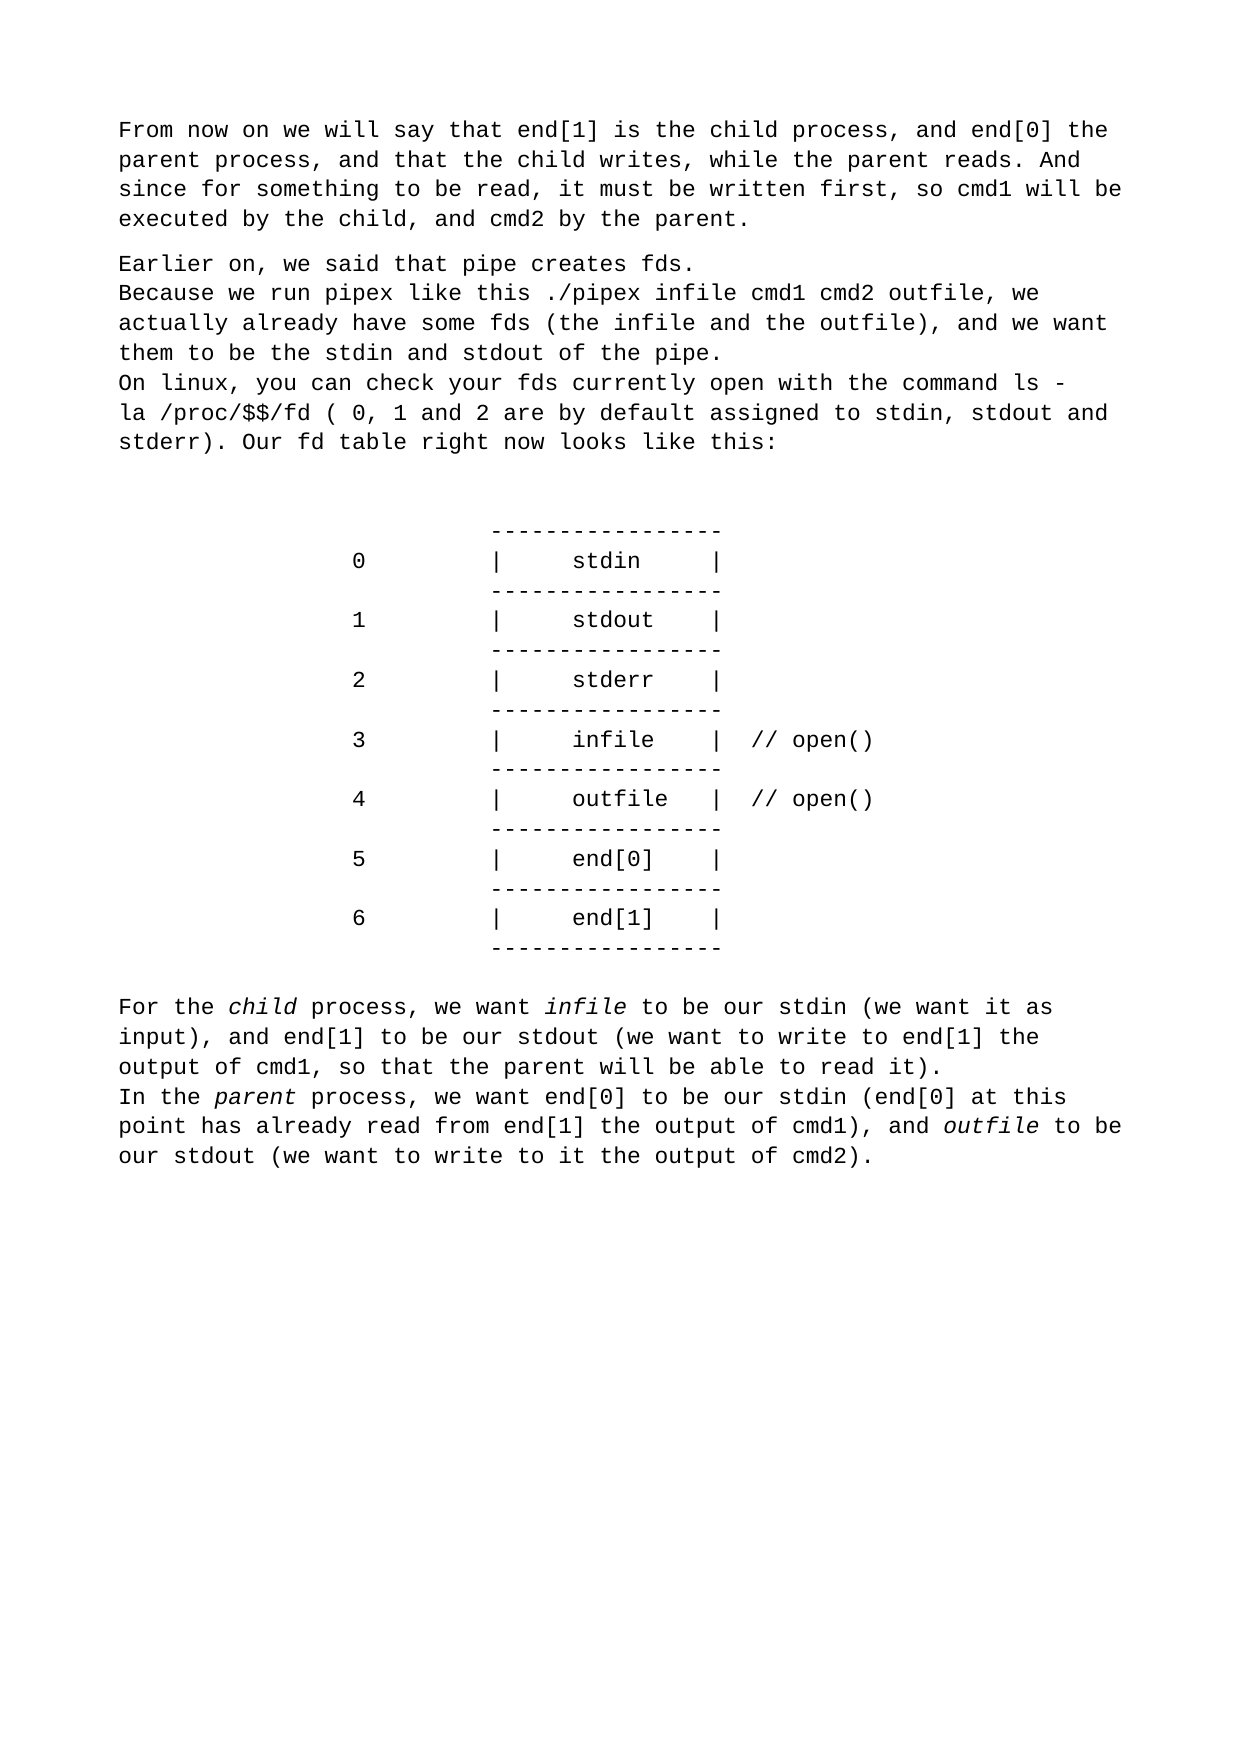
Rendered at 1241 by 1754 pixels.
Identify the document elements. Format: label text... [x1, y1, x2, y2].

text ----------------- [118, 579, 1122, 605]
text 0 | stdin | [118, 549, 1122, 575]
text ----------------- [118, 758, 1122, 784]
text ----------------- [118, 698, 1122, 724]
text ----------------- [118, 817, 1122, 843]
text ----------------- [118, 936, 1122, 962]
text 5 | end[0] | [118, 847, 1122, 873]
text ----------------- [118, 877, 1122, 903]
text 2 | stderr | [118, 668, 1122, 694]
text 4 | outfile | // open() [118, 787, 1122, 813]
text For the child process, we want infile to be our stdin (we want it as input), and end[1] to be our stdout (we want to write to end[1] the output of cmd1, so that the parent will be able to read it). In the parent process, we want end[0] to be our stdin (end[0] at this point has already read from end[1] the output of cmd1), and outfile to be our stdout (we want to write to it the output of cmd2). [118, 996, 1122, 1171]
text 6 | end[1] | [118, 907, 1122, 933]
text From now on we will say that end[1] is the child process, and end[0] the parent process, and that the child writes, while the parent reads. And since for something to be read, it must be written first, so cmd1 will be executed by the child, and cmd2 by the parent. [118, 118, 1122, 233]
text ----------------- [118, 638, 1122, 664]
text 3 | infile | // open() [118, 728, 1122, 754]
text ----------------- [118, 519, 1122, 545]
text Earlier on, we said that pipe creates fds. Because we run pipex like this ./pipex infile cmd1 cmd2 outfile, we actually already have some fds (the infile and the outfile), and we want them to be the stdin and stdout of the pipe. On linux, you can check your fds currently open with the command ls -la /proc/$$/fd ( 0, 1 and 2 are by default assigned to stdin, stdout and stderr). Our fd table right now looks like this: [118, 252, 1122, 457]
text 1 | stdout | [118, 609, 1122, 635]
